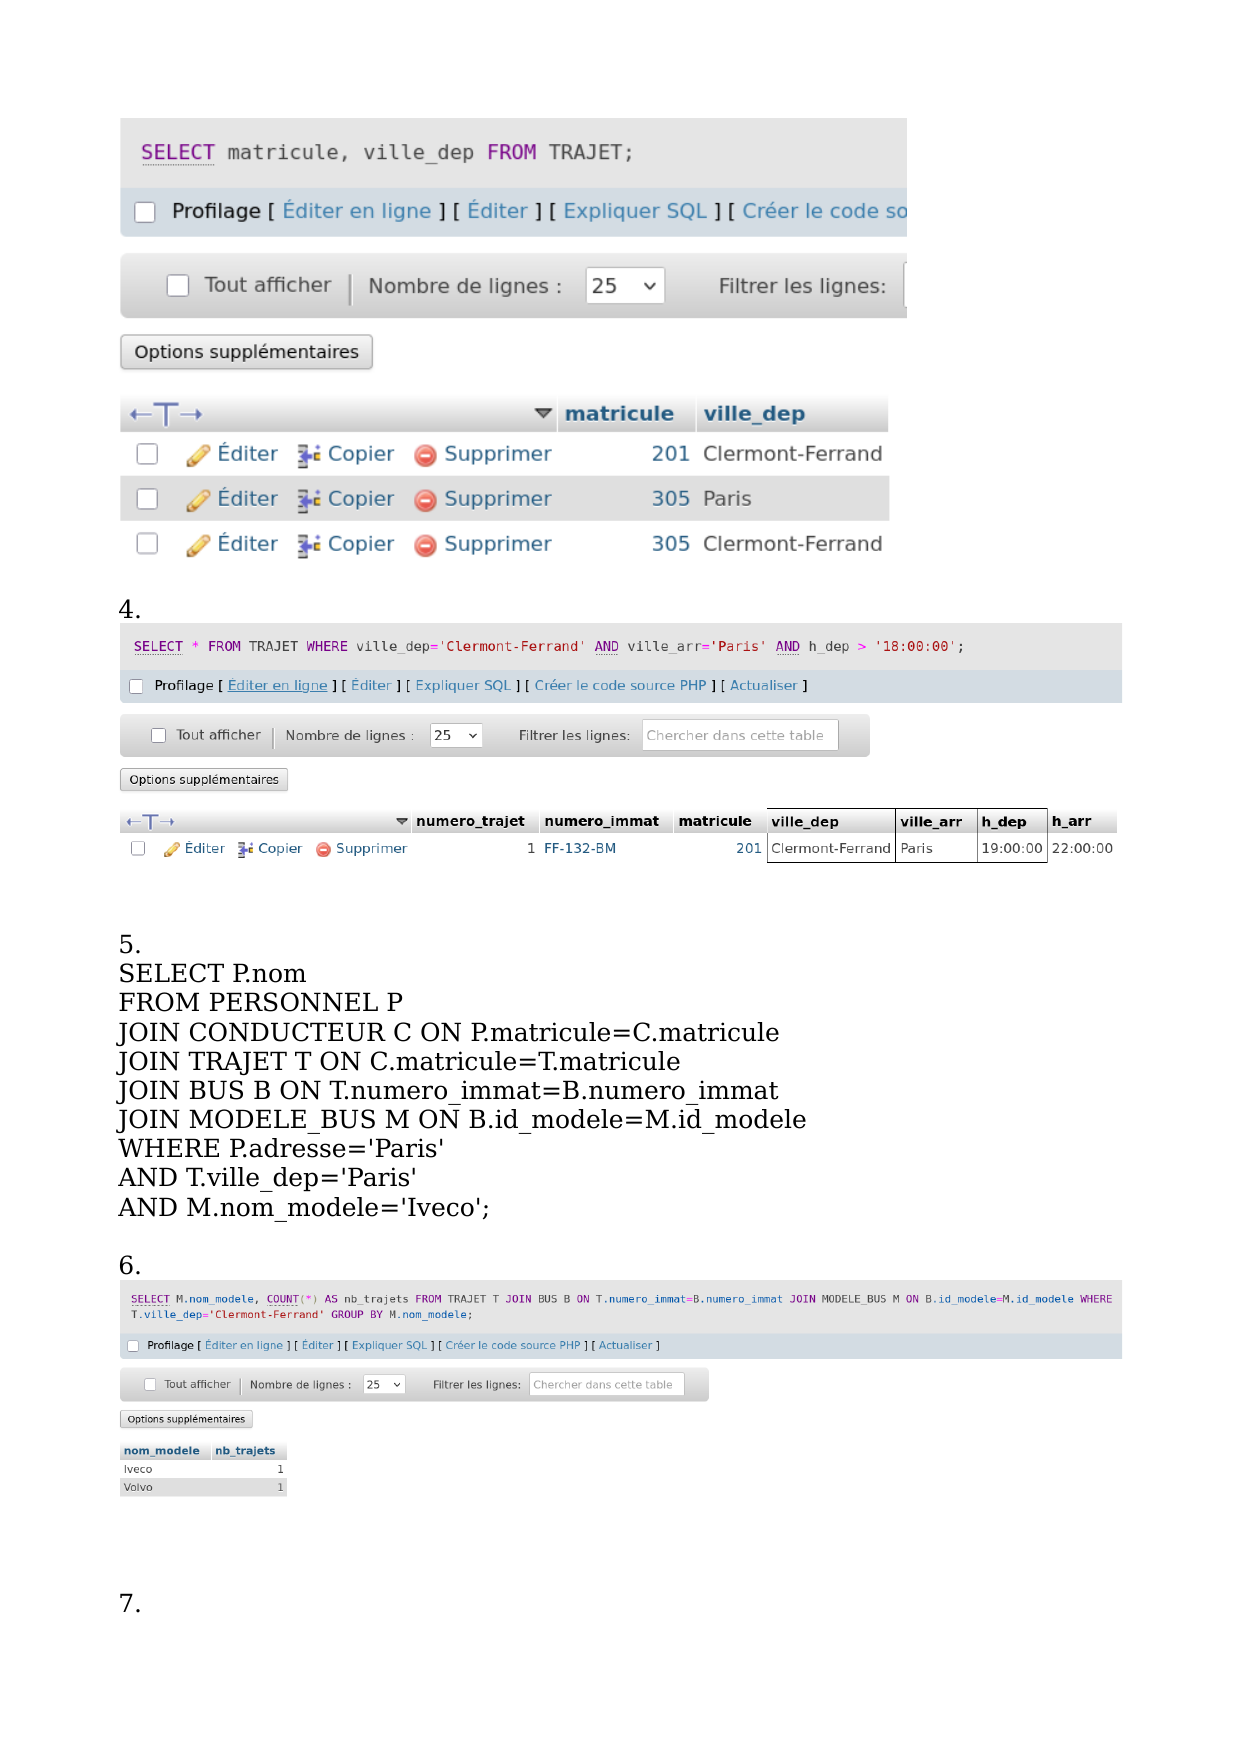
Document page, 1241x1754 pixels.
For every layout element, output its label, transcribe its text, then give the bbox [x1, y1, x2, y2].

text JOIN TRAJET T ON C.matricule=T.matricule [118, 1047, 1122, 1076]
text 4. [118, 595, 1122, 623]
text SELECT P.nom [118, 959, 1122, 989]
picture [118, 1280, 1123, 1502]
text JOIN MODELE_BUS M ON B.id_modele=M.id_modele [118, 1105, 1122, 1134]
text JOIN CONDUCTEUR C ON P.matricule=C.matricule [118, 1018, 1122, 1047]
text AND T.ville_dep='Paris' [118, 1164, 1122, 1193]
picture [118, 118, 907, 566]
text 6. [118, 1251, 1122, 1280]
text AND M.nom_modele='Iveco'; [118, 1193, 1122, 1222]
text 5. [118, 930, 1122, 959]
text WHERE P.adresse='Paris' [118, 1134, 1122, 1164]
picture [118, 623, 1123, 872]
text FROM PERSONNEL P [118, 989, 1122, 1018]
text JOIN BUS B ON T.numero_immat=B.numero_immat [118, 1076, 1122, 1105]
text 7. [118, 1589, 1122, 1618]
